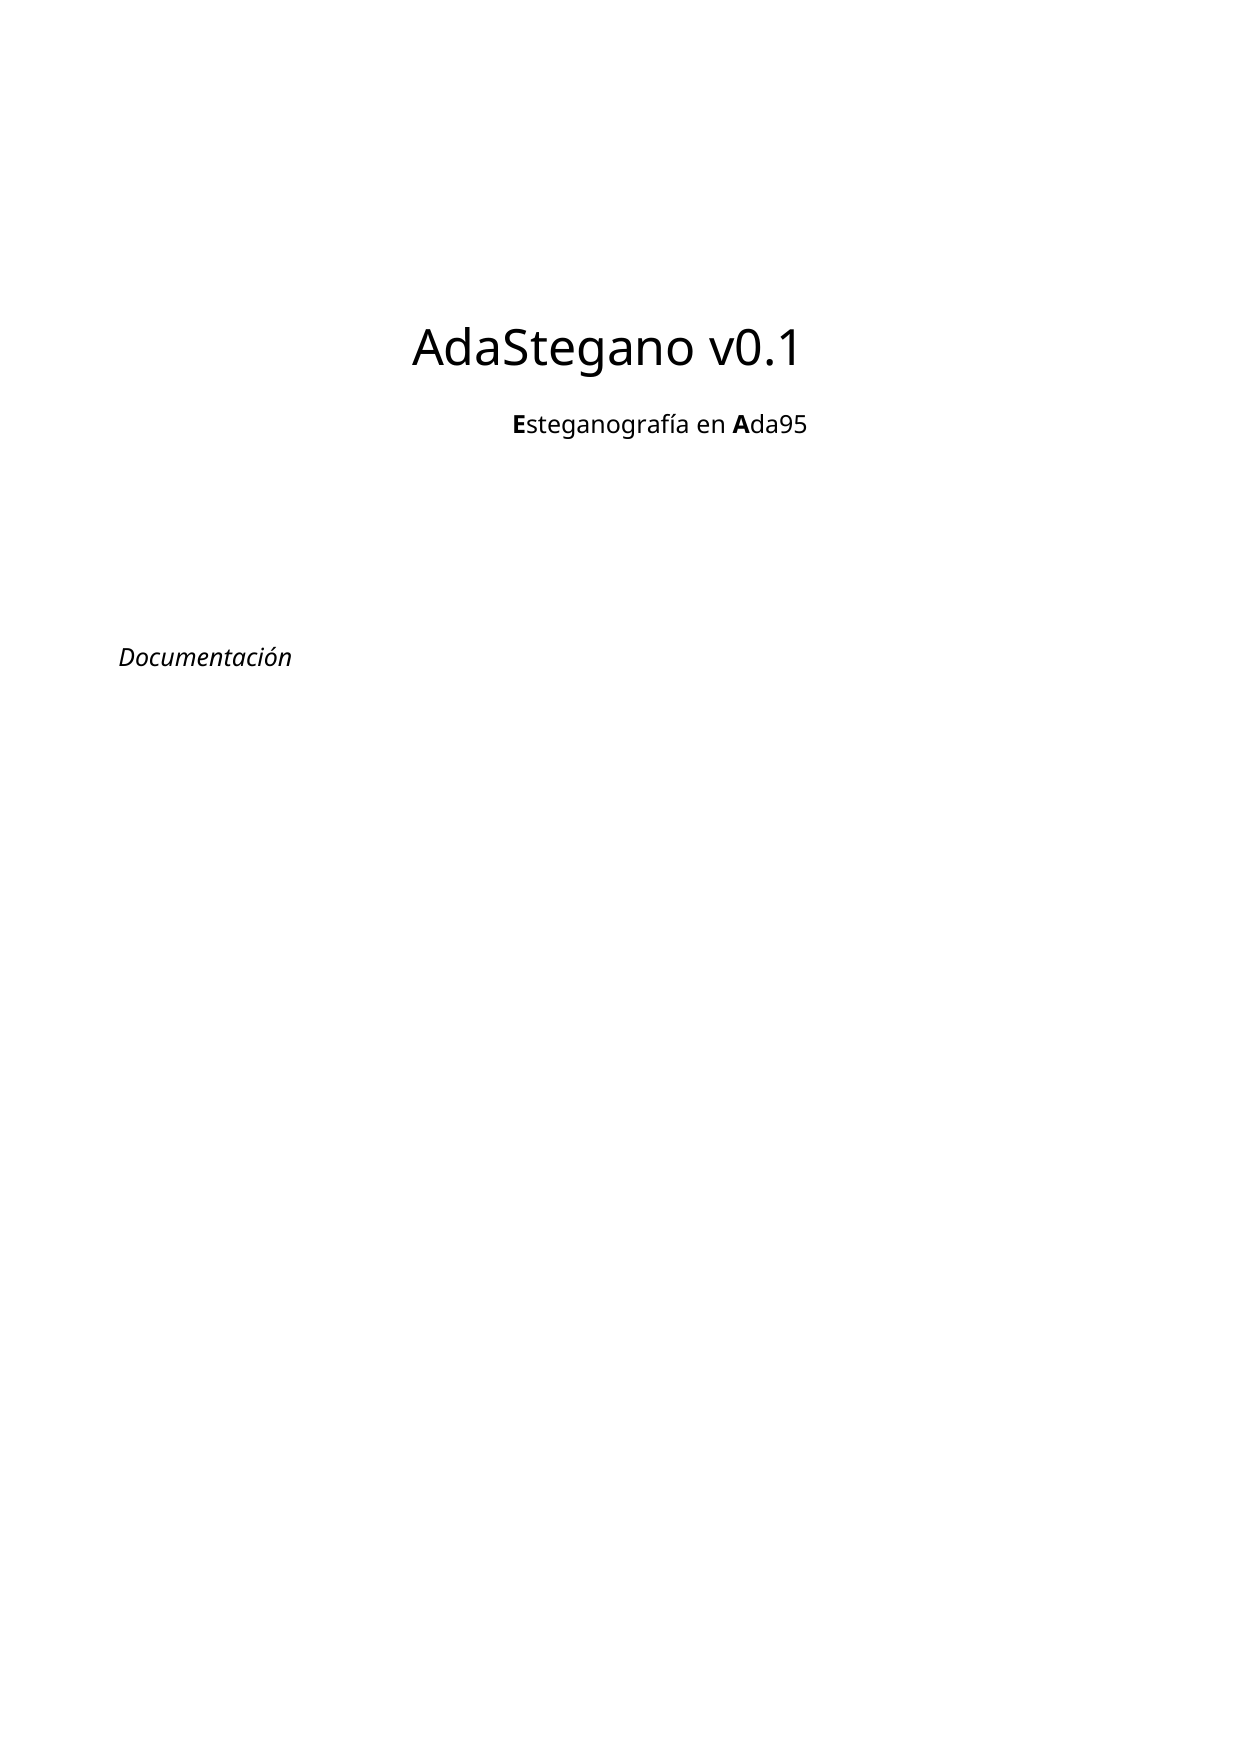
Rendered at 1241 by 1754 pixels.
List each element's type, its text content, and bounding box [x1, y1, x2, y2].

text Esteganografía en Ada95 [412, 380, 1122, 448]
text AdaStegano v0.1 [412, 312, 1122, 380]
text Documentación [118, 640, 1122, 674]
